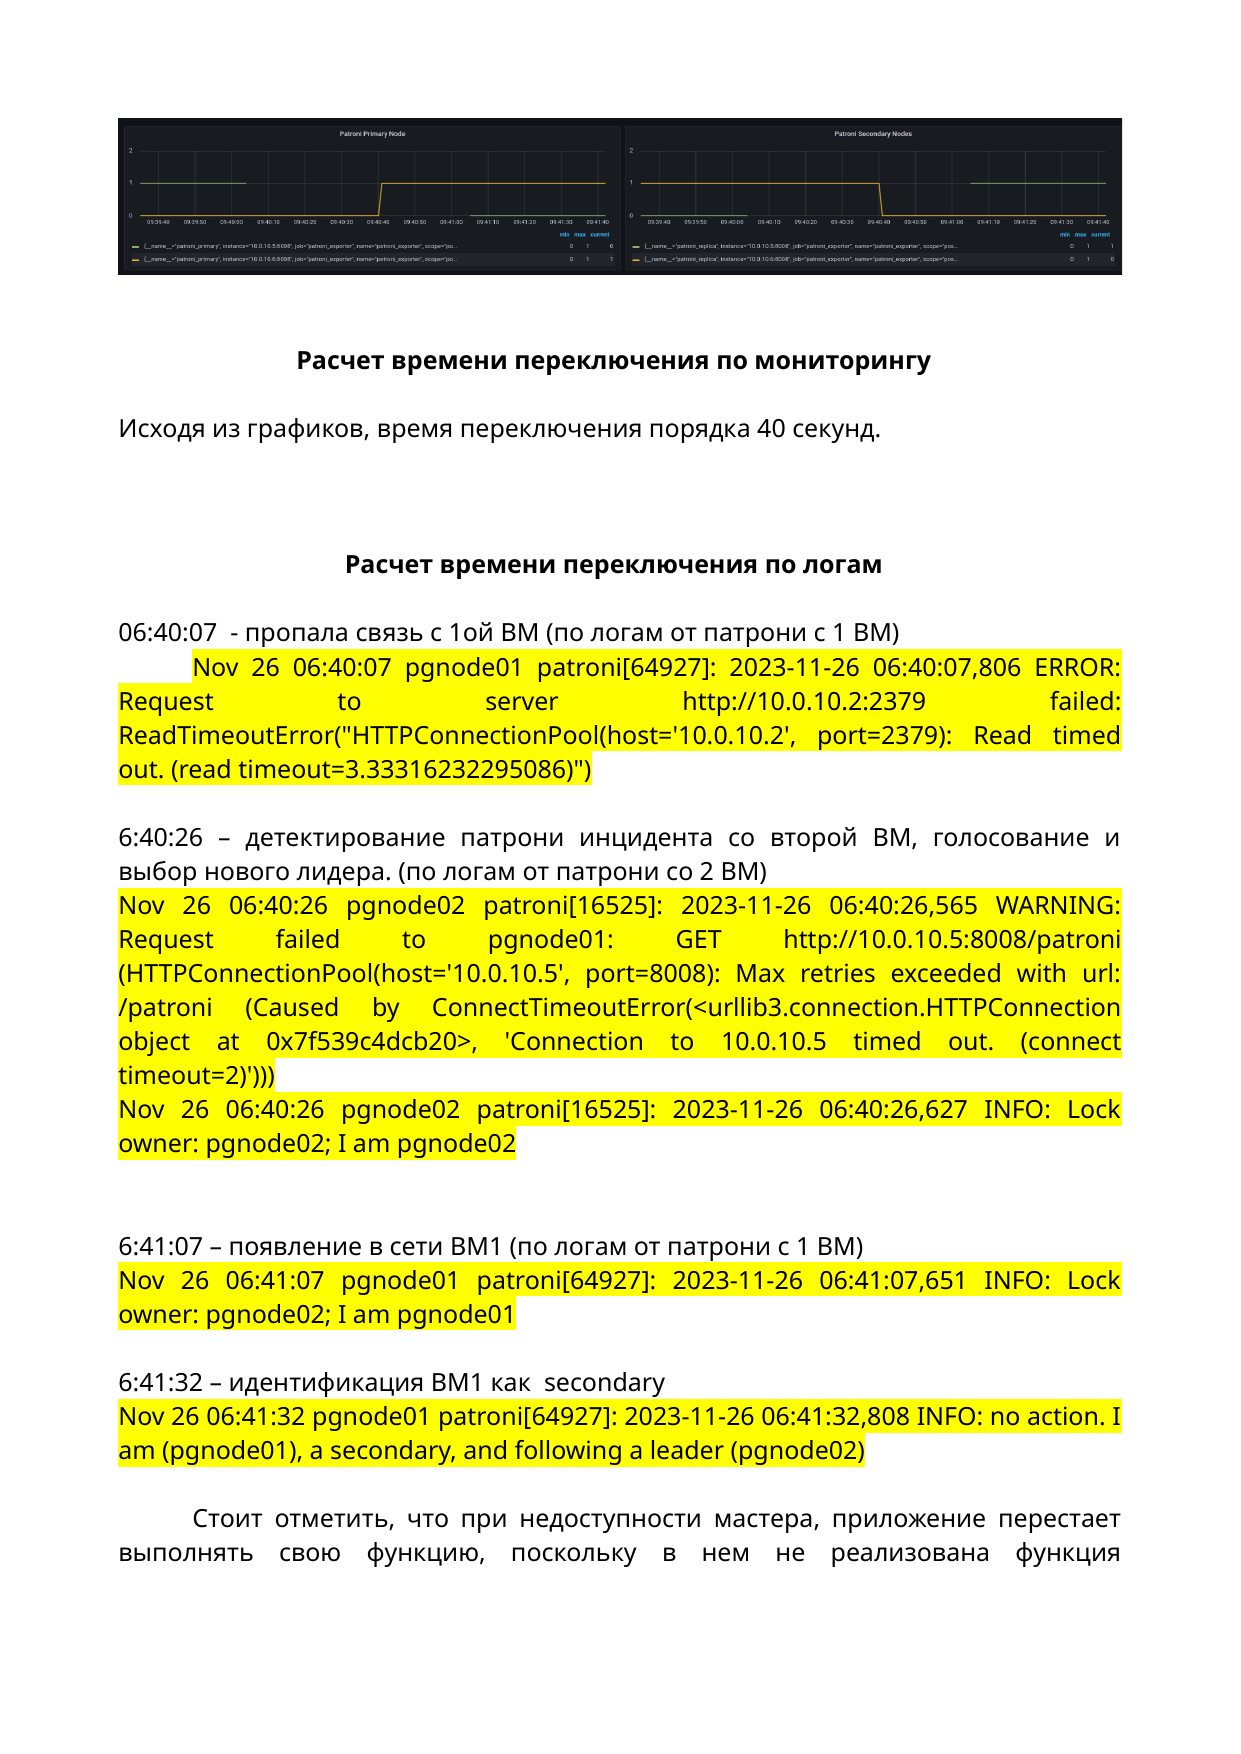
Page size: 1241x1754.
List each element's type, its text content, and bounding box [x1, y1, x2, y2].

text 6:41:07 – появление в сети ВМ1 (по логам от патрони с 1 ВМ) [118, 1228, 1122, 1262]
text Nov 26 06:40:07 pgnode01 patroni[64927]: 2023-11-26 06:40:07,806 ERROR: Request to server http://10.0.10.2:2379 failed: ReadTimeoutError("HTTPConnectionPool(host='10.0.10.2', port=2379): Read timed out. (read timeout=3.33316232295086)") [118, 649, 1122, 785]
picture [118, 118, 1123, 275]
text 6:41:32 – идентификация ВМ1 как secondary [118, 1364, 1122, 1398]
text Расчет времени переключения по мониторингу [118, 343, 1122, 377]
text Стоит отметить, что при недоступности мастера, приложение перестает выполнять свою функцию, поскольку в нем не реализована функция [118, 1501, 1122, 1569]
text Nov 26 06:41:32 pgnode01 patroni[64927]: 2023-11-26 06:41:32,808 INFO: no action. I am (pgnode01), a secondary, and following a leader (pgnode02) [118, 1398, 1122, 1467]
text Расчет времени переключения по логам [118, 547, 1122, 581]
text Nov 26 06:41:07 pgnode01 patroni[64927]: 2023-11-26 06:41:07,651 INFO: Lock owner: pgnode02; I am pgnode01 [118, 1262, 1122, 1330]
text 6:40:26 – детектирование патрони инцидента со второй ВМ, голосование и выбор нового лидера. (по логам от патрони со 2 ВМ) [118, 819, 1122, 888]
text Nov 26 06:40:26 pgnode02 patroni[16525]: 2023-11-26 06:40:26,627 INFO: Lock owner: pgnode02; I am pgnode02 [118, 1092, 1122, 1160]
text 06:40:07 - пропала связь с 1ой ВМ (по логам от патрони с 1 ВМ) [118, 615, 1122, 649]
text Исходя из графиков, время переключения порядка 40 секунд. [118, 411, 1122, 445]
text Nov 26 06:40:26 pgnode02 patroni[16525]: 2023-11-26 06:40:26,565 WARNING: Request failed to pgnode01: GET http://10.0.10.5:8008/patroni (HTTPConnectionPool(host='10.0.10.5', port=8008): Max retries exceeded with url: /patroni (Caused by ConnectTimeoutError(<urllib3.connection.HTTPConnection object at 0x7f539c4dcb20>, 'Connection to 10.0.10.5 timed out. (connect timeout=2)'))) [118, 888, 1122, 1092]
